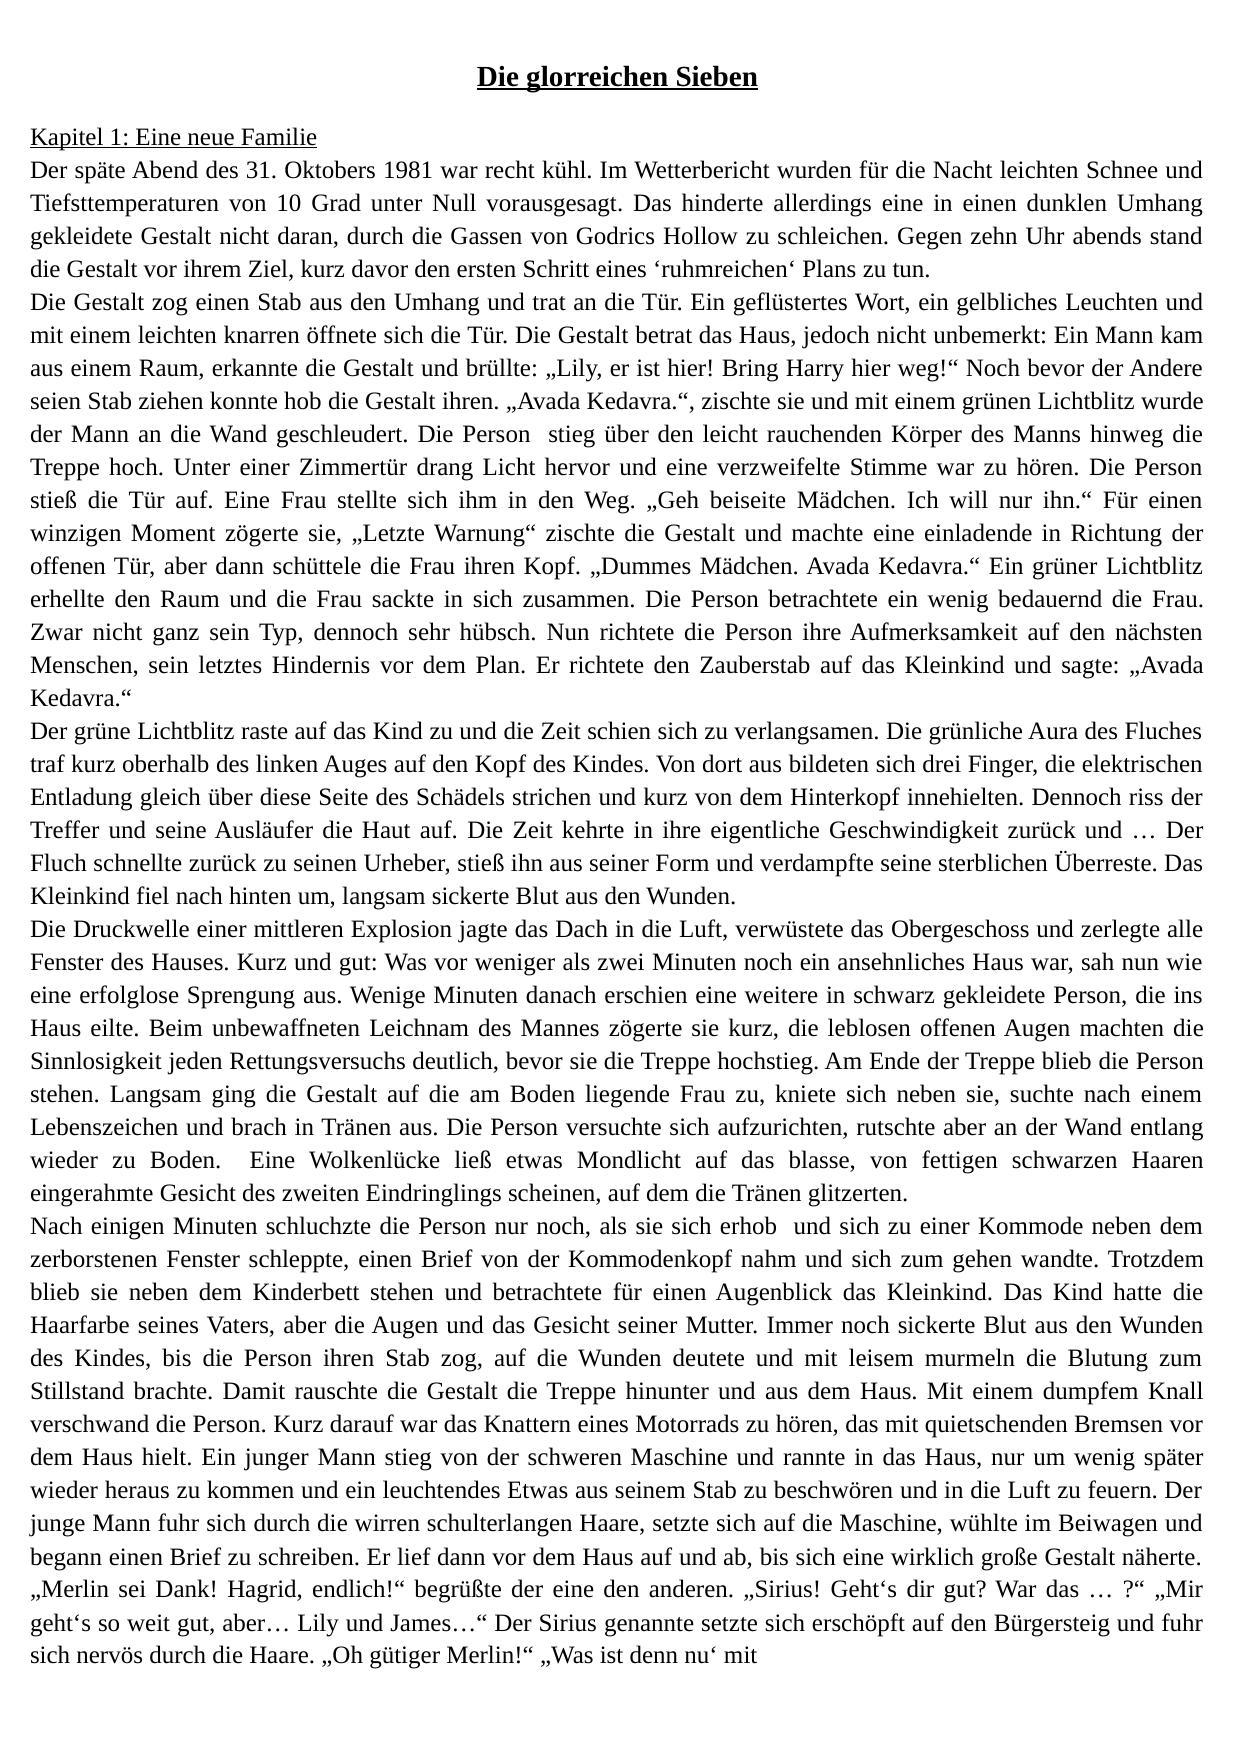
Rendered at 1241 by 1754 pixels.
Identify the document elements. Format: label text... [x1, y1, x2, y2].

text Kapitel 1: Eine neue Familie [30, 122, 1205, 150]
text Der grüne Lichtblitz raste auf das Kind zu und die Zeit schien sich zu verlangsamen. Die grünliche Aura des Fluches traf kurz oberhalb des linken Auges auf den Kopf des Kindes. Von dort aus bildeten sich drei Finger, die elektrischen Entladung gleich über diese Seite des Schädels strichen und kurz von dem Hinterkopf innehielten. Dennoch riss der Treffer und seine Ausläufer die Haut auf. Die Zeit kehrte in ihre eigentliche Geschwindigkeit zurück und … Der Fluch schnellte zurück zu seinen Urheber, stieß ihn aus seiner Form und verdampfte seine sterblichen Überreste. Das Kleinkind fiel nach hinten um, langsam sickerte Blut aus den Wunden. [30, 716, 1205, 910]
text Der späte Abend des 31. Oktobers 1981 war recht kühl. Im Wetterbericht wurden für die Nacht leichten Schnee und Tiefsttemperaturen von 10 Grad unter Null vorausgesagt. Das hinderte allerdings eine in einen dunklen Umhang gekleidete Gestalt nicht daran, durch die Gassen von Godrics Hollow zu schleichen. Gegen zehn Uhr abends stand die Gestalt vor ihrem Ziel, kurz davor den ersten Schritt eines ‘ruhmreichen‘ Plans zu tun. [30, 155, 1205, 282]
text Die Gestalt zog einen Stab aus den Umhang und trat an die Tür. Ein geflüstertes Wort, ein gelbliches Leuchten und mit einem leichten knarren öffnete sich die Tür. Die Gestalt betrat das Haus, jedoch nicht unbemerkt: Ein Mann kam aus einem Raum, erkannte die Gestalt und brüllte: „Lily, er ist hier! Bring Harry hier weg!“ Noch bevor der Andere seien Stab ziehen konnte hob die Gestalt ihren. „Avada Kedavra.“, zischte sie und mit einem grünen Lichtblitz wurde der Mann an die Wand geschleudert. Die Person stieg über den leicht rauchenden Körper des Manns hinweg die Treppe hoch. Unter einer Zimmertür drang Licht hervor und eine verzweifelte Stimme war zu hören. Die Person stieß die Tür auf. Eine Frau stellte sich ihm in den Weg. „Geh beiseite Mädchen. Ich will nur ihn.“ Für einen winzigen Moment zögerte sie, „Letzte Warnung“ zischte die Gestalt und machte eine einladende in Richtung der offenen Tür, aber dann schüttele die Frau ihren Kopf. „Dummes Mädchen. Avada Kedavra.“ Ein grüner Lichtblitz erhellte den Raum und die Frau sackte in sich zusammen. Die Person betrachtete ein wenig bedauernd die Frau. Zwar nicht ganz sein Typ, dennoch sehr hübsch. Nun richtete die Person ihre Aufmerksamkeit auf den nächsten Menschen, sein letztes Hindernis vor dem Plan. Er richtete den Zauberstab auf das Kleinkind und sagte: „Avada Kedavra.“ [30, 287, 1205, 712]
text Nach einigen Minuten schluchzte die Person nur noch, als sie sich erhob und sich zu einer Kommode neben dem zerborstenen Fenster schleppte, einen Brief von der Kommodenkopf nahm und sich zum gehen wandte. Trotzdem blieb sie neben dem Kinderbett stehen und betrachtete für einen Augenblick das Kleinkind. Das Kind hatte die Haarfarbe seines Vaters, aber die Augen und das Gesicht seiner Mutter. Immer noch sickerte Blut aus den Wunden des Kindes, bis die Person ihren Stab zog, auf die Wunden deutete und mit leisem murmeln die Blutung zum Stillstand brachte. Damit rauschte die Gestalt die Treppe hinunter und aus dem Haus. Mit einem dumpfem Knall verschwand die Person. Kurz darauf war das Knattern eines Motorrads zu hören, das mit quietschenden Bremsen vor dem Haus hielt. Ein junger Mann stieg von der schweren Maschine und rannte in das Haus, nur um wenig später wieder heraus zu kommen und ein leuchtendes Etwas aus seinem Stab zu beschwören und in die Luft zu feuern. Der junge Mann fuhr sich durch die wirren schulterlangen Haare, setzte sich auf die Maschine, wühlte im Beiwagen und begann einen Brief zu schreiben. Er lief dann vor dem Haus auf und ab, bis sich eine wirklich große Gestalt näherte. „Merlin sei Dank! Hagrid, endlich!“ begrüßte der eine den anderen. „Sirius! Geht‘s dir gut? War das … ?“ „Mir geht‘s so weit gut, aber… Lily und James…“ Der Sirius genannte setzte sich erschöpft auf den Bürgersteig und fuhr sich nervös durch die Haare. „Oh gütiger Merlin!“ „Was ist denn nu‘ mit [30, 1211, 1205, 1669]
text Die glorreichen Sieben [30, 59, 1205, 93]
text Die Druckwelle einer mittleren Explosion jagte das Dach in die Luft, verwüstete das Obergeschoss und zerlegte alle Fenster des Hauses. Kurz und gut: Was vor weniger als zwei Minuten noch ein ansehnliches Haus war, sah nun wie eine erfolglose Sprengung aus. Wenige Minuten danach erschien eine weitere in schwarz gekleidete Person, die ins Haus eilte. Beim unbewaffneten Leichnam des Mannes zögerte sie kurz, die leblosen offenen Augen machten die Sinnlosigkeit jeden Rettungsversuchs deutlich, bevor sie die Treppe hochstieg. Am Ende der Treppe blieb die Person stehen. Langsam ging die Gestalt auf die am Boden liegende Frau zu, kniete sich neben sie, suchte nach einem Lebenszeichen und brach in Tränen aus. Die Person versuchte sich aufzurichten, rutschte aber an der Wand entlang wieder zu Boden. Eine Wolkenlücke ließ etwas Mondlicht auf das blasse, von fettigen schwarzen Haaren eingerahmte Gesicht des zweiten Eindringlings scheinen, auf dem die Tränen glitzerten. [30, 914, 1205, 1207]
